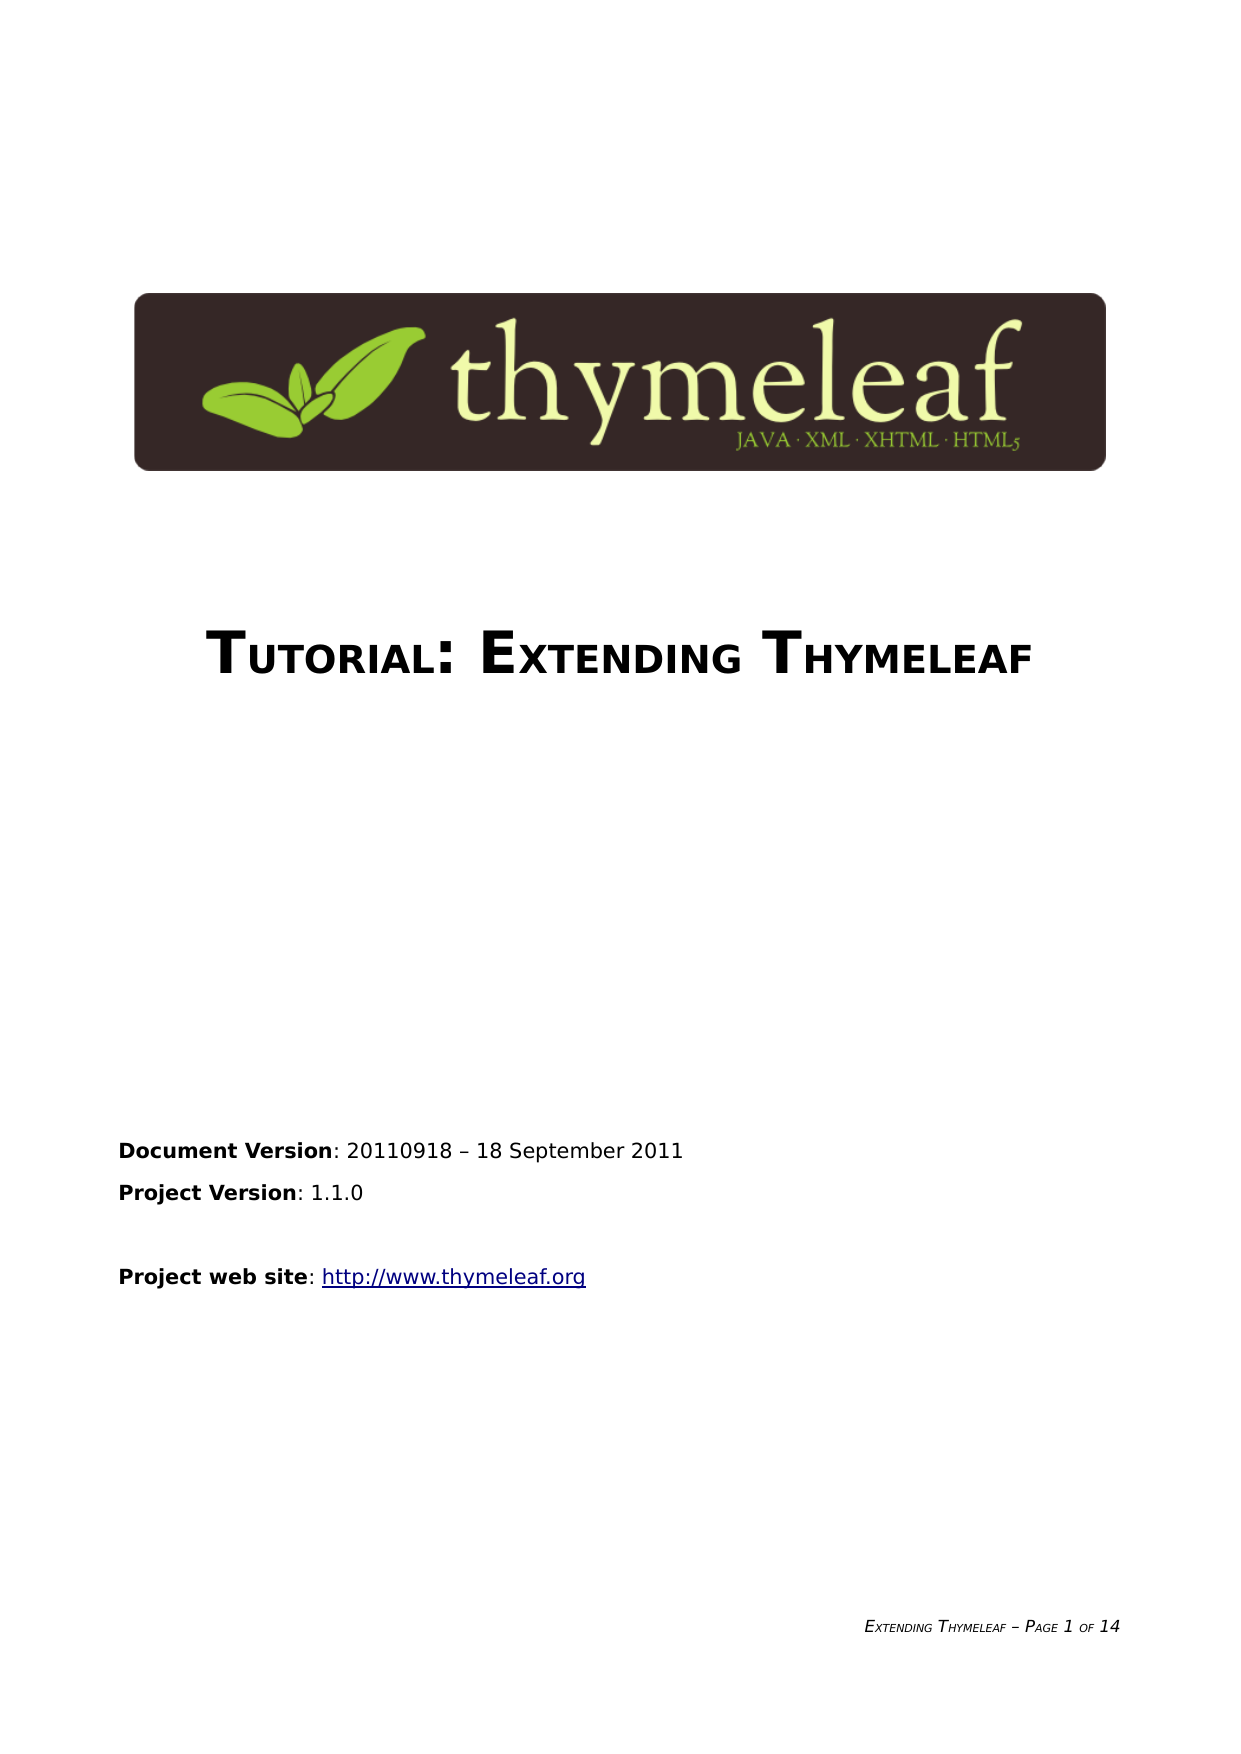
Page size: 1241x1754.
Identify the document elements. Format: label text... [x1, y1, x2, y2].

text Project Version: 1.1.0 [118, 1181, 1122, 1206]
picture [134, 293, 1106, 471]
text Document Version: 20110918 – 18 September 2011 [118, 1139, 1122, 1164]
title Tutorial: Extending Thymeleaf [118, 620, 1122, 688]
text Project web site: http://www.thymeleaf.org [118, 1265, 1122, 1289]
